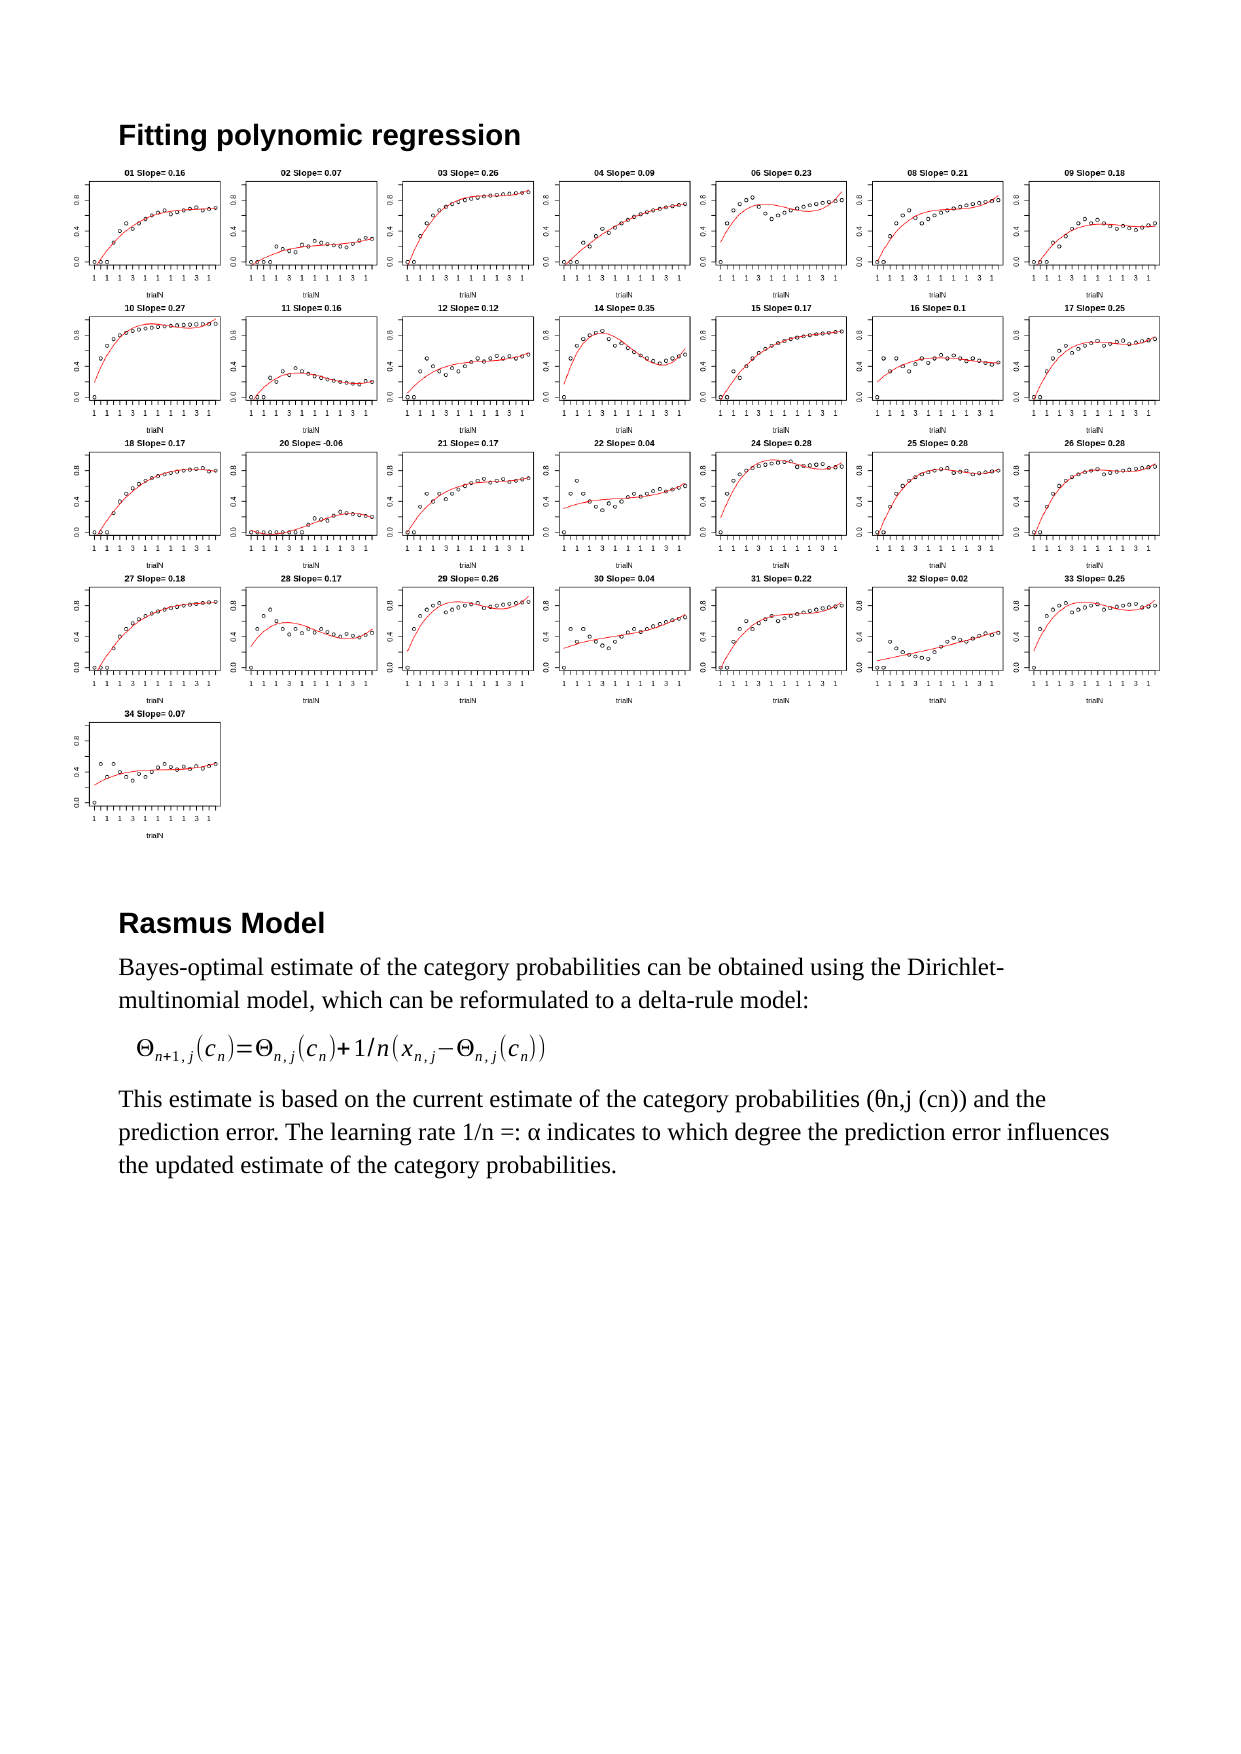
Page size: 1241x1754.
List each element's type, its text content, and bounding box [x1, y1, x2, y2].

text Bayes-optimal estimate of the category probabilities can be obtained using the Dirichlet-multinomial model, which can be reformulated to a delta-rule model: [118, 952, 1122, 1014]
subtitle Fitting polynomic regression [118, 118, 1122, 152]
picture [72, 164, 1168, 840]
subtitle Rasmus Model [118, 906, 1122, 940]
text This estimate is based on the current estimate of the category probabilities (θn,j (cn)) and the prediction error. The learning rate 1/n =: α indicates to which degree the prediction error influences the updated estimate of the category probabilities. [118, 1084, 1122, 1178]
